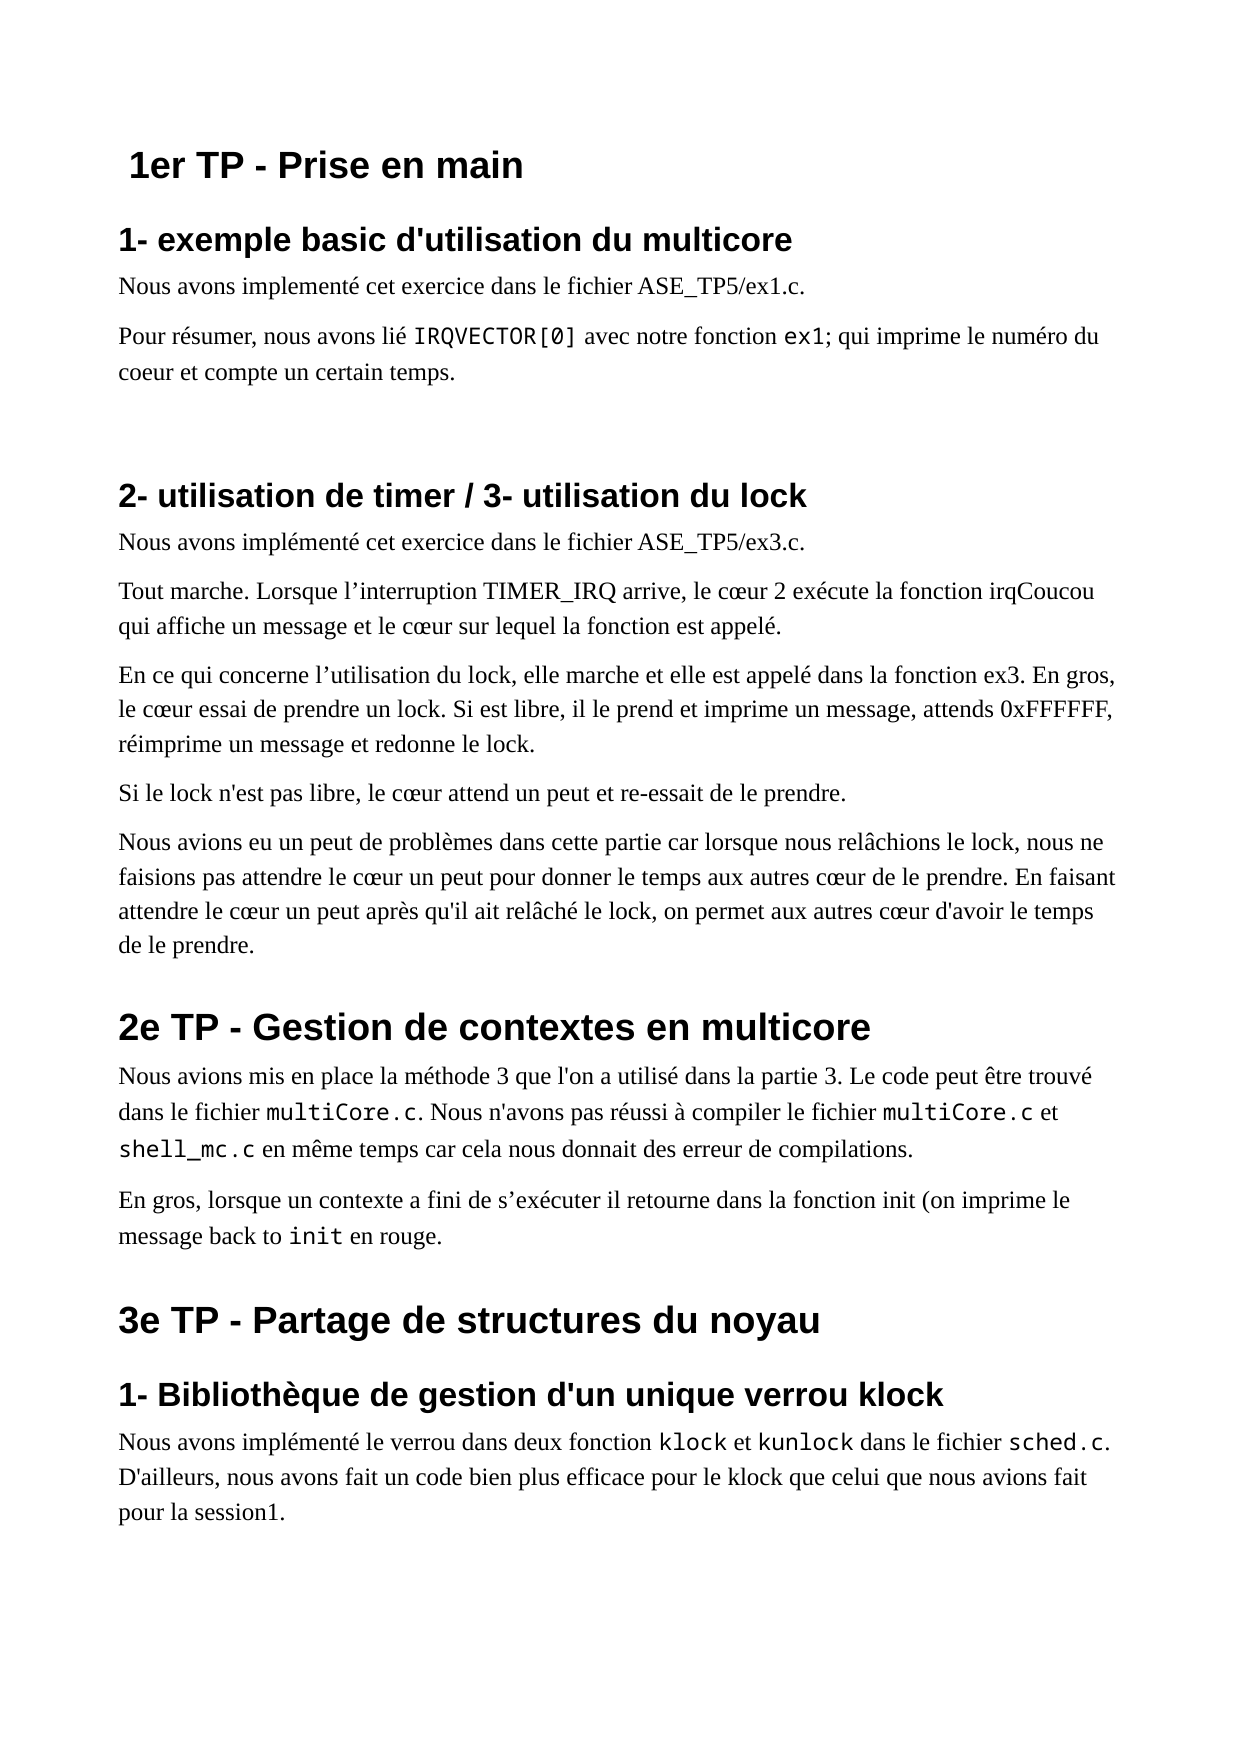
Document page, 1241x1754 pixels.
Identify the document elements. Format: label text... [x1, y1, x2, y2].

text En ce qui concerne l’utilisation du lock, elle marche et elle est appelé dans la fonction ex3. En gros, le cœur essai de prendre un lock. Si est libre, il le prend et imprime un message, attends 0xFFFFFF, réimprime un message et redonne le lock. [118, 660, 1122, 758]
text Nous avons implémenté le verrou dans deux fonction klock et kunlock dans le fichier sched.c. D'ailleurs, nous avons fait un code bien plus efficace pour le klock que celui que nous avions fait pour la session1. [118, 1426, 1122, 1526]
text Nous avons implementé cet exercice dans le fichier ASE_TP5/ex1.c. [118, 271, 1122, 300]
text Nous avions eu un peut de problèmes dans cette partie car lorsque nous relâchions le lock, nous ne faisions pas attendre le cœur un peut pour donner le temps aux autres cœur de le prendre. En faisant attendre le cœur un peut après qu'il ait relâché le lock, on permet aux autres cœur d'avoir le temps de le prendre. [118, 827, 1122, 959]
subtitle 1er TP - Prise en main [118, 143, 1122, 187]
subtitle 1- Bibliothèque de gestion d'un unique verrou klock [118, 1374, 1122, 1413]
text Tout marche. Lorsque l’interruption TIMER_IRQ arrive, le cœur 2 exécute la fonction irqCoucou qui affiche un message et le cœur sur lequel la fonction est appelé. [118, 576, 1122, 640]
text Pour résumer, nous avons lié IRQVECTOR[0] avec notre fonction ex1; qui imprime le numéro du coeur et compte un certain temps. [118, 320, 1122, 386]
subtitle 2e TP - Gestion de contextes en multicore [118, 1004, 1122, 1048]
text En gros, lorsque un contexte a fini de s’exécuter il retourne dans la fonction init (on imprime le message back to init en rouge. [118, 1185, 1122, 1252]
text Nous avions mis en place la méthode 3 que l'on a utilisé dans la partie 3. Le code peut être trouvé dans le fichier multiCore.c. Nous n'avons pas réussi à compiler le fichier multiCore.c et shell_mc.c en même temps car cela nous donnait des erreur de compilations. [118, 1061, 1122, 1164]
subtitle 1- exemple basic d'utilisation du multicore [118, 220, 1122, 259]
subtitle 3e TP - Partage de structures du noyau [118, 1297, 1122, 1341]
text Nous avons implémenté cet exercice dans le fichier ASE_TP5/ex3.c. [118, 527, 1122, 556]
subtitle 2- utilisation de timer / 3- utilisation du lock [118, 476, 1122, 515]
text Si le lock n'est pas libre, le cœur attend un peut et re-essait de le prendre. [118, 778, 1122, 807]
